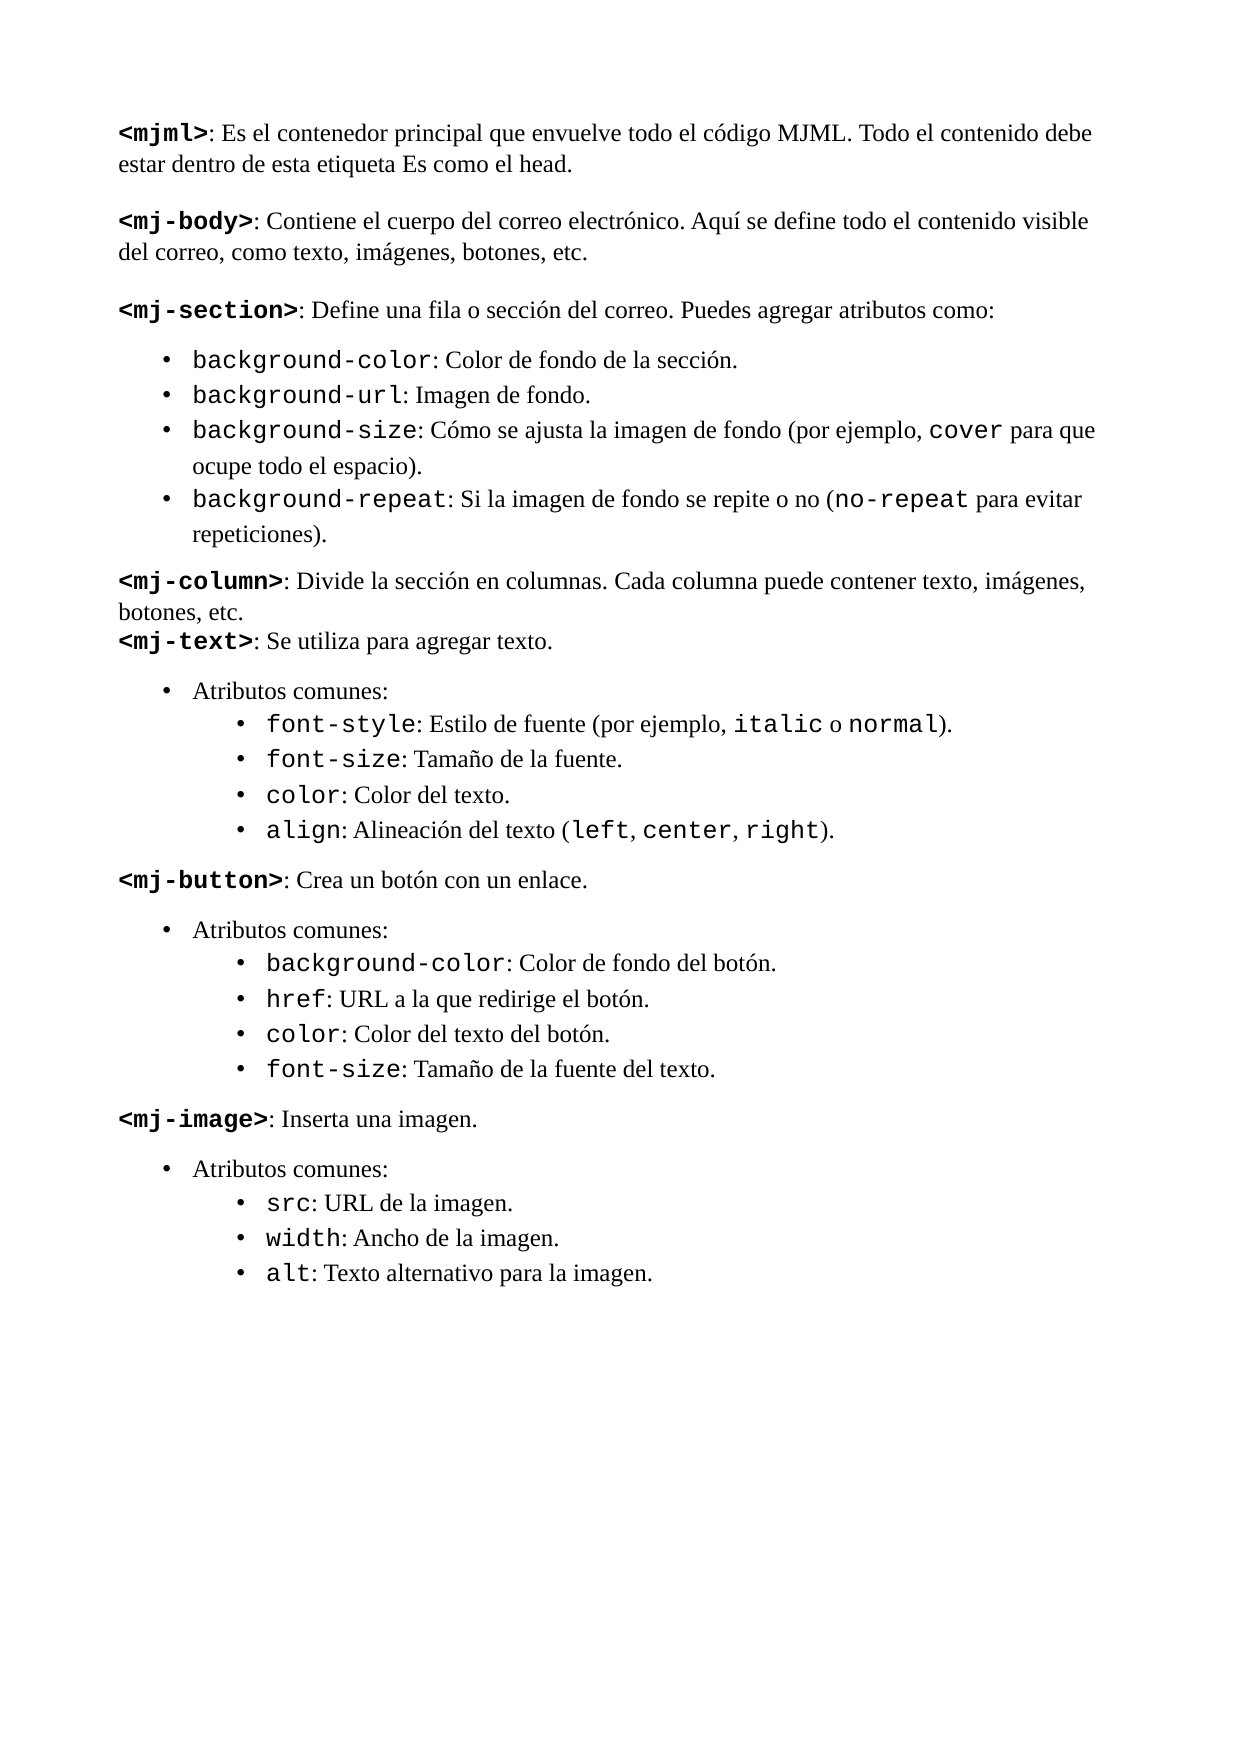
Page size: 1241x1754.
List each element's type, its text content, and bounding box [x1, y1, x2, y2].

list color: Color del texto. [236, 780, 1122, 811]
list align: Alineación del texto (left, center, right). [236, 815, 1122, 846]
list background-color: Color de fondo del botón. [236, 948, 1122, 979]
list href: URL a la que redirige el botón. [236, 984, 1122, 1014]
list Atributos comunes: [162, 915, 1122, 944]
text <mj-text>: Se utiliza para agregar texto. [118, 626, 1122, 657]
list Atributos comunes: [162, 676, 1122, 705]
list font-size: Tamaño de la fuente del texto. [236, 1054, 1122, 1085]
text <mj-image>: Inserta una imagen. [118, 1104, 1122, 1135]
list color: Color del texto del botón. [236, 1019, 1122, 1050]
list font-style: Estilo de fuente (por ejemplo, italic o normal). [236, 709, 1122, 740]
list background-repeat: Si la imagen de fondo se repite o no (no-repeat para evitar repeticiones). [162, 484, 1122, 548]
text <mj-body>: Contiene el cuerpo del correo electrónico. Aquí se define todo el contenido visible del correo, como texto, imágenes, botones, etc. [118, 206, 1122, 266]
list background-url: Imagen de fondo. [162, 380, 1122, 411]
text <mj-section>: Define una fila o sección del correo. Puedes agregar atributos como: [118, 295, 1122, 326]
text <mj-button>: Crea un botón con un enlace. [118, 865, 1122, 896]
list Atributos comunes: [162, 1154, 1122, 1183]
list src: URL de la imagen. [236, 1188, 1122, 1218]
list background-color: Color de fondo de la sección. [162, 345, 1122, 376]
text <mj-column>: Divide la sección en columnas. Cada columna puede contener texto, imágenes, botones, etc. [118, 566, 1122, 626]
list alt: Texto alternativo para la imagen. [236, 1258, 1122, 1289]
list font-size: Tamaño de la fuente. [236, 744, 1122, 775]
list width: Ancho de la imagen. [236, 1223, 1122, 1254]
text <mjml>: Es el contenedor principal que envuelve todo el código MJML. Todo el contenido debe estar dentro de esta etiqueta Es como el head. [118, 118, 1122, 178]
list background-size: Cómo se ajusta la imagen de fondo (por ejemplo, cover para que ocupe todo el espacio). [162, 416, 1122, 479]
